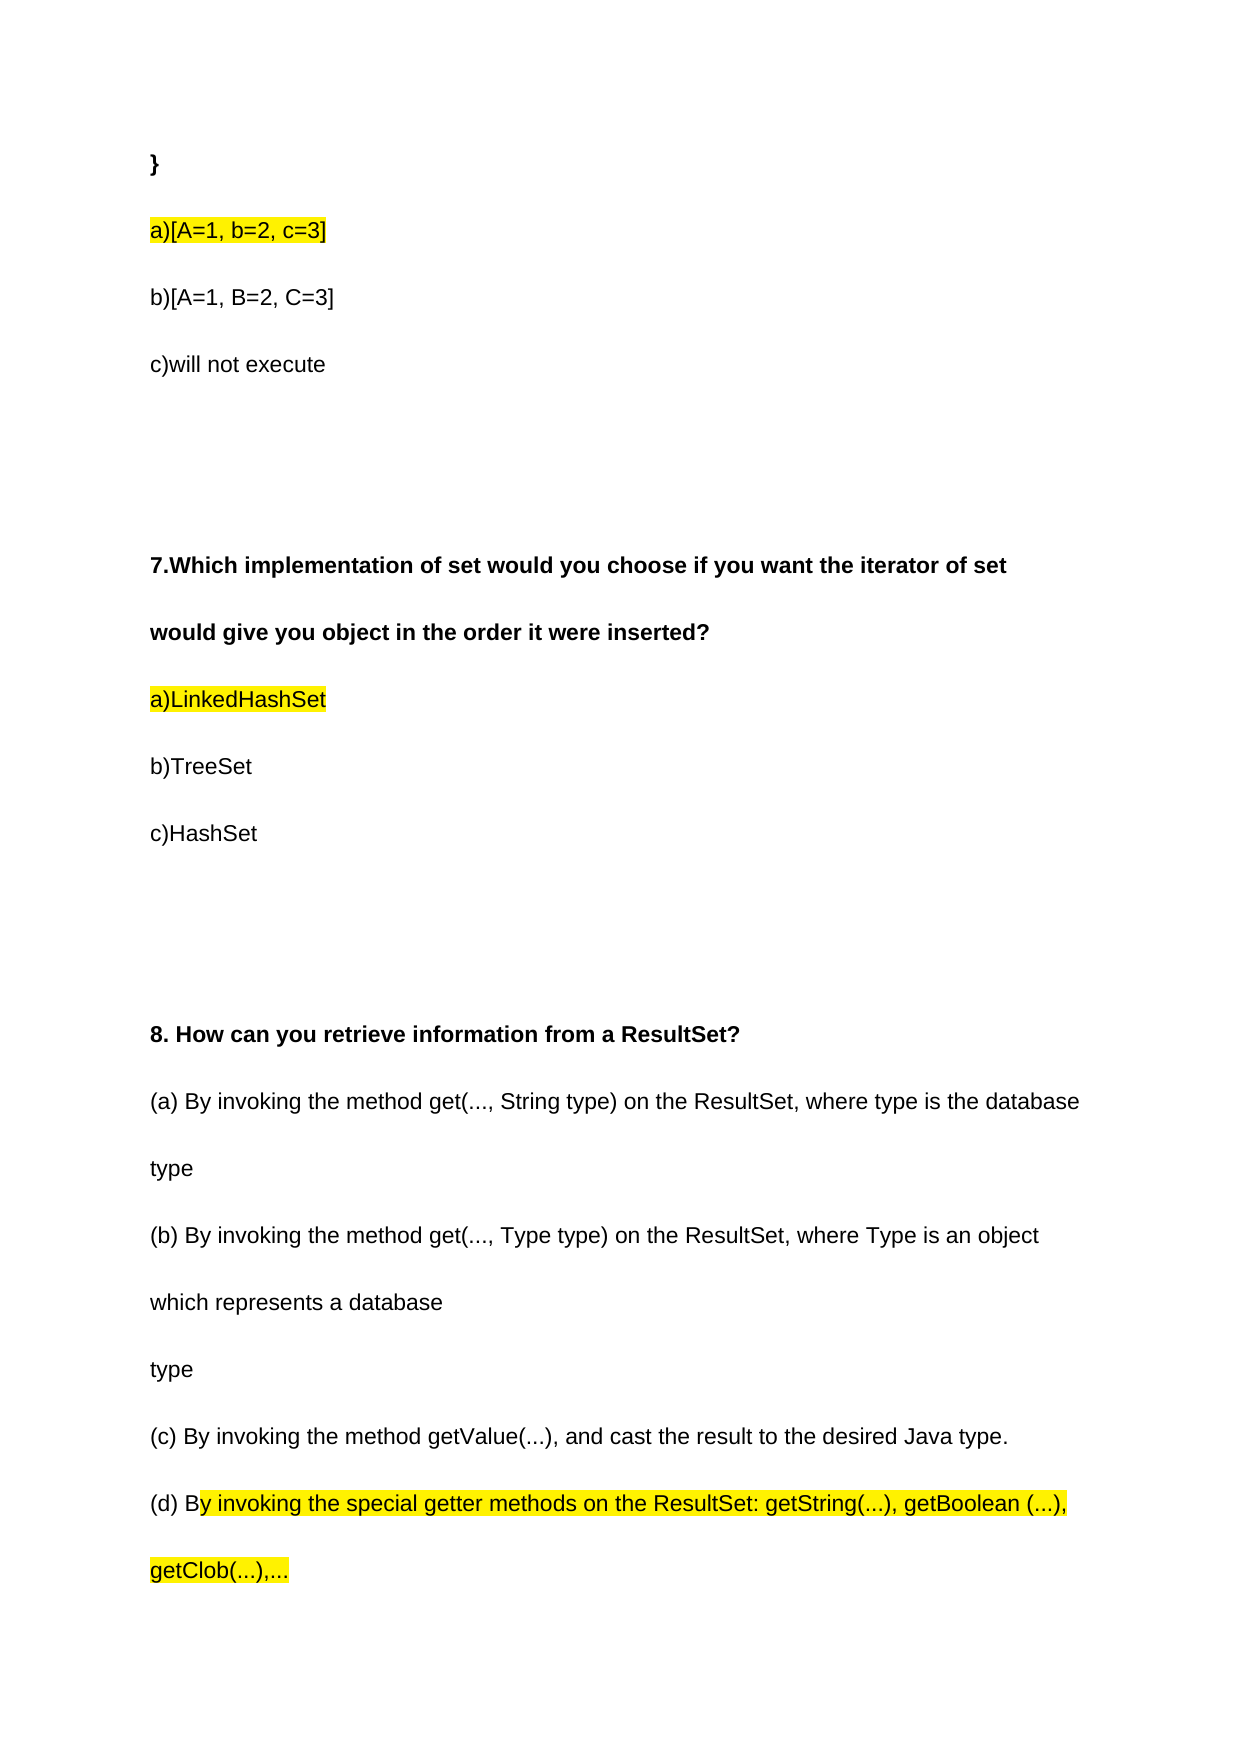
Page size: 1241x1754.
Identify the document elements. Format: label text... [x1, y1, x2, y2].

text type [150, 1155, 1090, 1181]
text (c) By invoking the method getValue(...), and cast the result to the desired Java type. [150, 1423, 1090, 1449]
text 8. How can you retrieve information from a ResultSet? [150, 1021, 1090, 1047]
text c)will not execute [150, 351, 1090, 377]
text 7.Which implementation of set would you choose if you want the iterator of set [150, 552, 1090, 578]
text } [150, 150, 1090, 176]
text would give you object in the order it were inserted? [150, 619, 1090, 645]
text b)TreeSet [150, 753, 1090, 779]
text a)LinkedHashSet [150, 686, 1090, 712]
text (a) By invoking the method get(..., String type) on the ResultSet, where type is the database [150, 1088, 1090, 1114]
text (d) By invoking the special getter methods on the ResultSet: getString(...), getBoolean (...), [150, 1489, 1090, 1516]
text type [150, 1356, 1090, 1382]
text a)[A=1, b=2, c=3] [150, 217, 1090, 243]
text which represents a database [150, 1289, 1090, 1315]
text getClob(...),... [150, 1557, 1090, 1583]
text c)HashSet [150, 820, 1090, 846]
text (b) By invoking the method get(..., Type type) on the ResultSet, where Type is an object [150, 1222, 1090, 1248]
text b)[A=1, B=2, C=3] [150, 284, 1090, 310]
